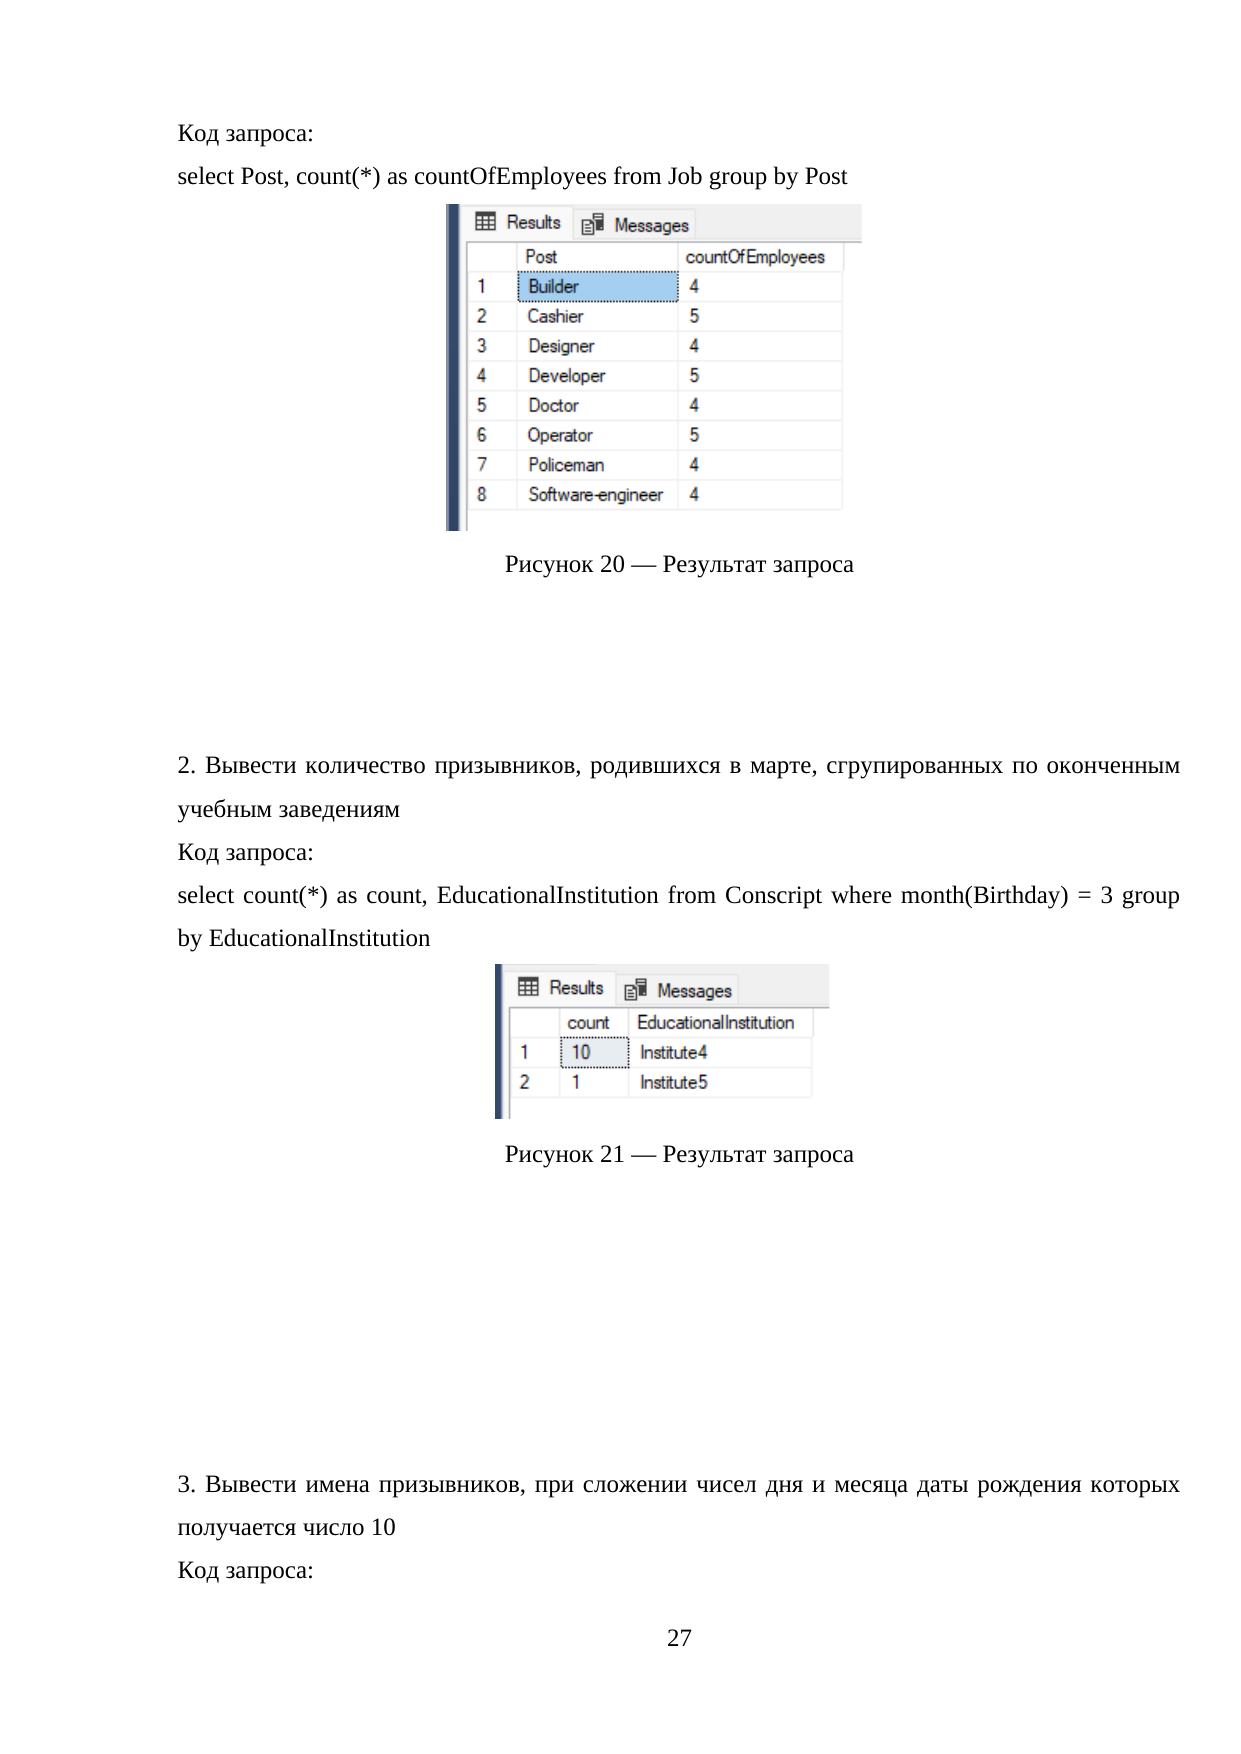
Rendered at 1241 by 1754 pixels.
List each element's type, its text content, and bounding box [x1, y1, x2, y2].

text 2. Вывести количество призывников, родившихся в марте, сгрупированных по оконченным учебным заведениям [177, 751, 1181, 822]
text Рисунок 21 — Результат запроса [177, 1139, 1181, 1167]
picture [495, 964, 830, 1119]
picture [446, 204, 862, 531]
text select count(*) as count, EducationalInstitution from Conscript where month(Birthday) = 3 group by EducationalInstitution [177, 880, 1181, 952]
text Код запроса: [177, 118, 1181, 147]
text Код запроса: [177, 1556, 1181, 1584]
text select Post, count(*) as countOfEmployees from Job group by Post [177, 161, 1181, 190]
text Код запроса: [177, 837, 1181, 866]
text Рисунок 20 — Результат запроса [177, 549, 1181, 578]
text 3. Вывести имена призывников, при сложении чисел дня и месяца даты рождения которых получается число 10 [177, 1469, 1181, 1541]
